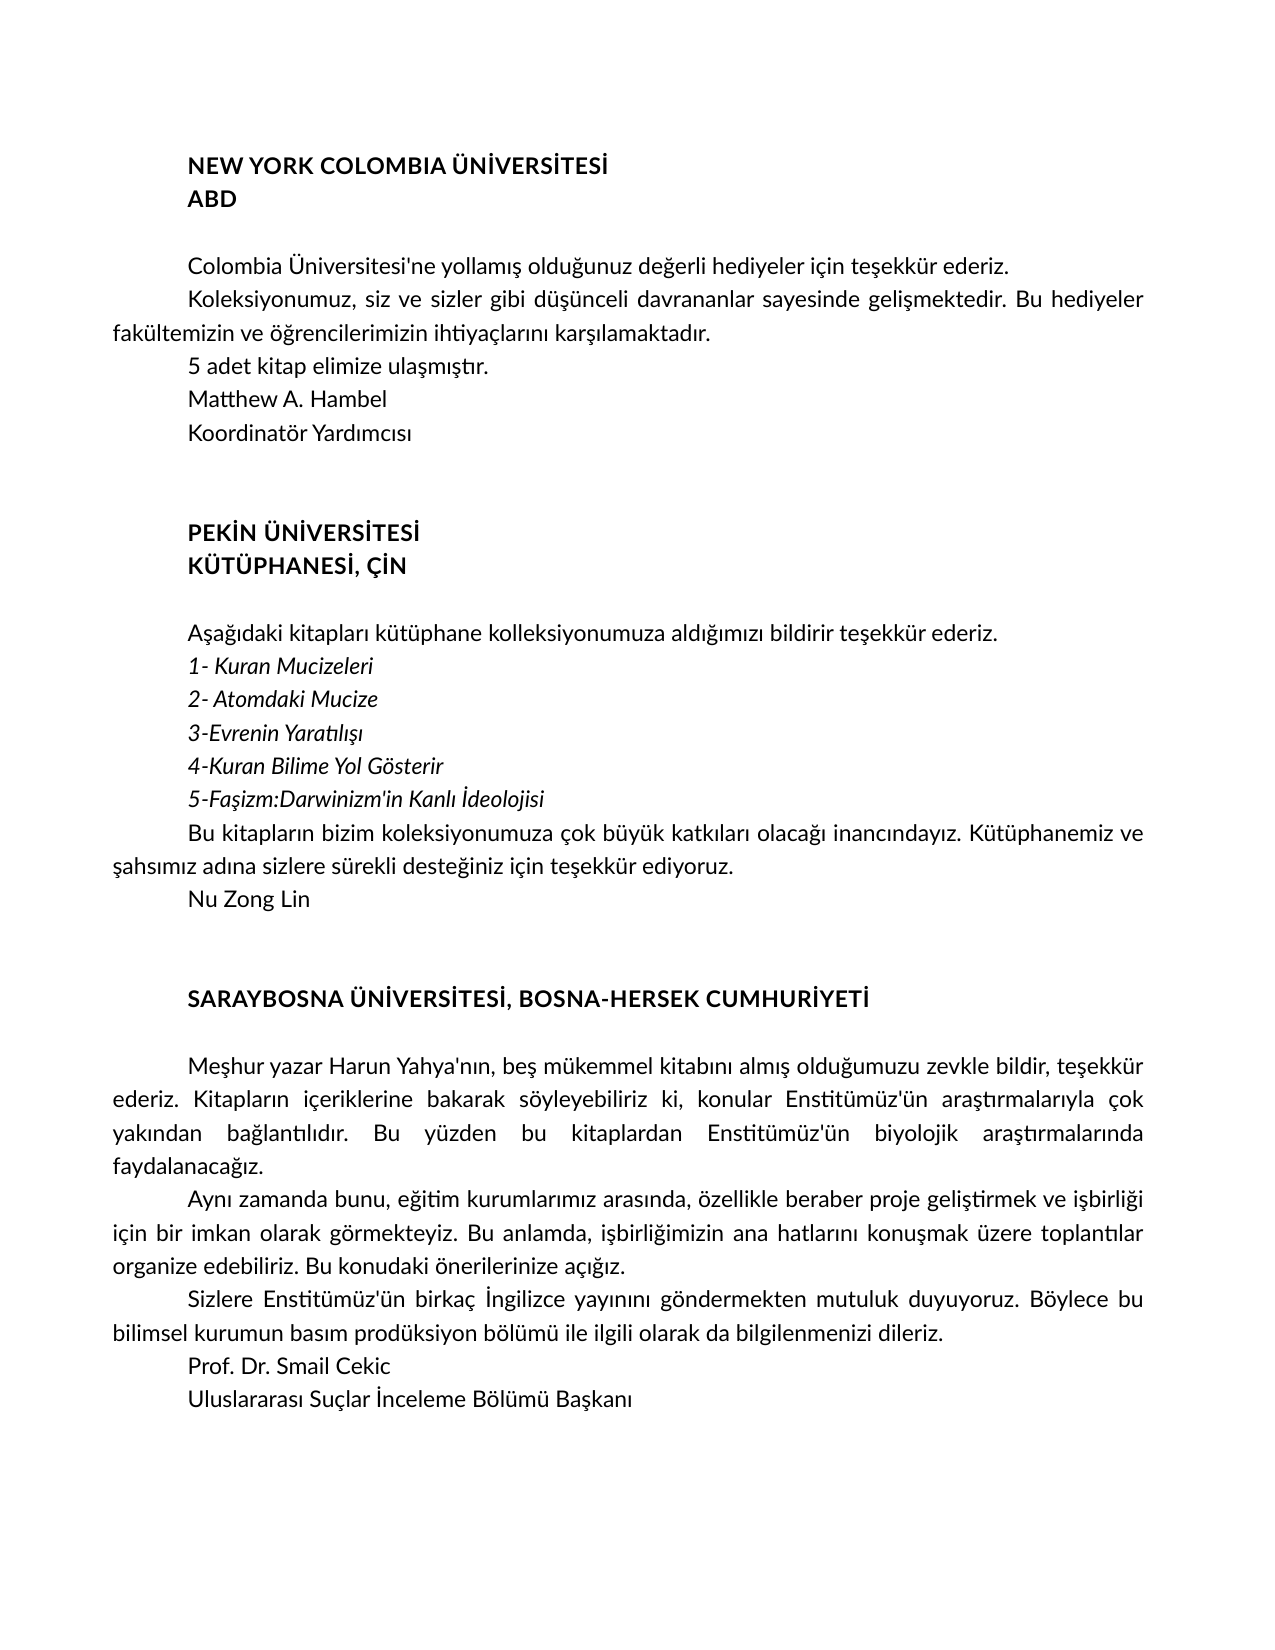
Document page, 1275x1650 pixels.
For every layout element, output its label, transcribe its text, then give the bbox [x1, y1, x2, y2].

text Aynı zamanda bunu, eğitim kurumlarımız arasında, özellikle beraber proje geliştirmek ve işbirliği için bir imkan olarak görmekteyiz. Bu anlamda, işbirliğimizin ana hatlarını konuşmak üzere toplantılar organize edebiliriz. Bu konudaki önerilerinize açığız. [112, 1181, 1145, 1281]
text Koordinatör Yardımcısı [112, 414, 1145, 448]
text Matthew A. Hambel [112, 381, 1145, 414]
text 2- Atomdaki Mucize [112, 681, 1145, 714]
text 5 adet kitap elimize ulaşmıştır. [112, 348, 1145, 381]
text Aşağıdaki kitapları kütüphane kolleksiyonumuza aldığımızı bildirir teşekkür ederiz. [112, 614, 1145, 648]
text Uluslararası Suçlar İnceleme Bölümü Başkanı [112, 1381, 1145, 1414]
text Prof. Dr. Smail Cekic [112, 1348, 1145, 1381]
text 5-Faşizm:Darwinizm'in Kanlı İdeolojisi [112, 781, 1145, 814]
text KÜTÜPHANESİ, ÇİN [112, 548, 1145, 581]
text Colombia Üniversitesi'ne yollamış olduğunuz değerli hediyeler için teşekkür ederiz. [112, 248, 1145, 281]
text Nu Zong Lin [112, 881, 1145, 914]
text PEKİN ÜNİVERSİTESİ [112, 514, 1145, 548]
text NEW YORK COLOMBIA ÜNİVERSİTESİ [112, 148, 1145, 181]
text Meşhur yazar Harun Yahya'nın, beş mükemmel kitabını almış olduğumuzu zevkle bildir, teşekkür ederiz. Kitapların içeriklerine bakarak söyleyebiliriz ki, konular Enstitümüz'ün araştırmalarıyla çok yakından bağlantılıdır. Bu yüzden bu kitaplardan Enstitümüz'ün biyolojik araştırmalarında faydalanacağız. [112, 1048, 1145, 1181]
text 4-Kuran Bilime Yol Gösterir [112, 748, 1145, 781]
text Bu kitapların bizim koleksiyonumuza çok büyük katkıları olacağı inancındayız. Kütüphanemiz ve şahsımız adına sizlere sürekli desteğiniz için teşekkür ediyoruz. [112, 814, 1145, 881]
text ABD [112, 181, 1145, 214]
text Sizlere Enstitümüz'ün birkaç İngilizce yayınını göndermekten mutuluk duyuyoruz. Böylece bu bilimsel kurumun basım prodüksiyon bölümü ile ilgili olarak da bilgilenmenizi dileriz. [112, 1281, 1145, 1348]
text Koleksiyonumuz, siz ve sizler gibi düşünceli davrananlar sayesinde gelişmektedir. Bu hediyeler fakültemizin ve öğrencilerimizin ihtiyaçlarını karşılamaktadır. [112, 281, 1145, 348]
text 1- Kuran Mucizeleri [112, 648, 1145, 681]
text SARAYBOSNA ÜNİVERSİTESİ, BOSNA-HERSEK CUMHURİYETİ [112, 981, 1145, 1014]
text 3-Evrenin Yaratılışı [112, 714, 1145, 748]
